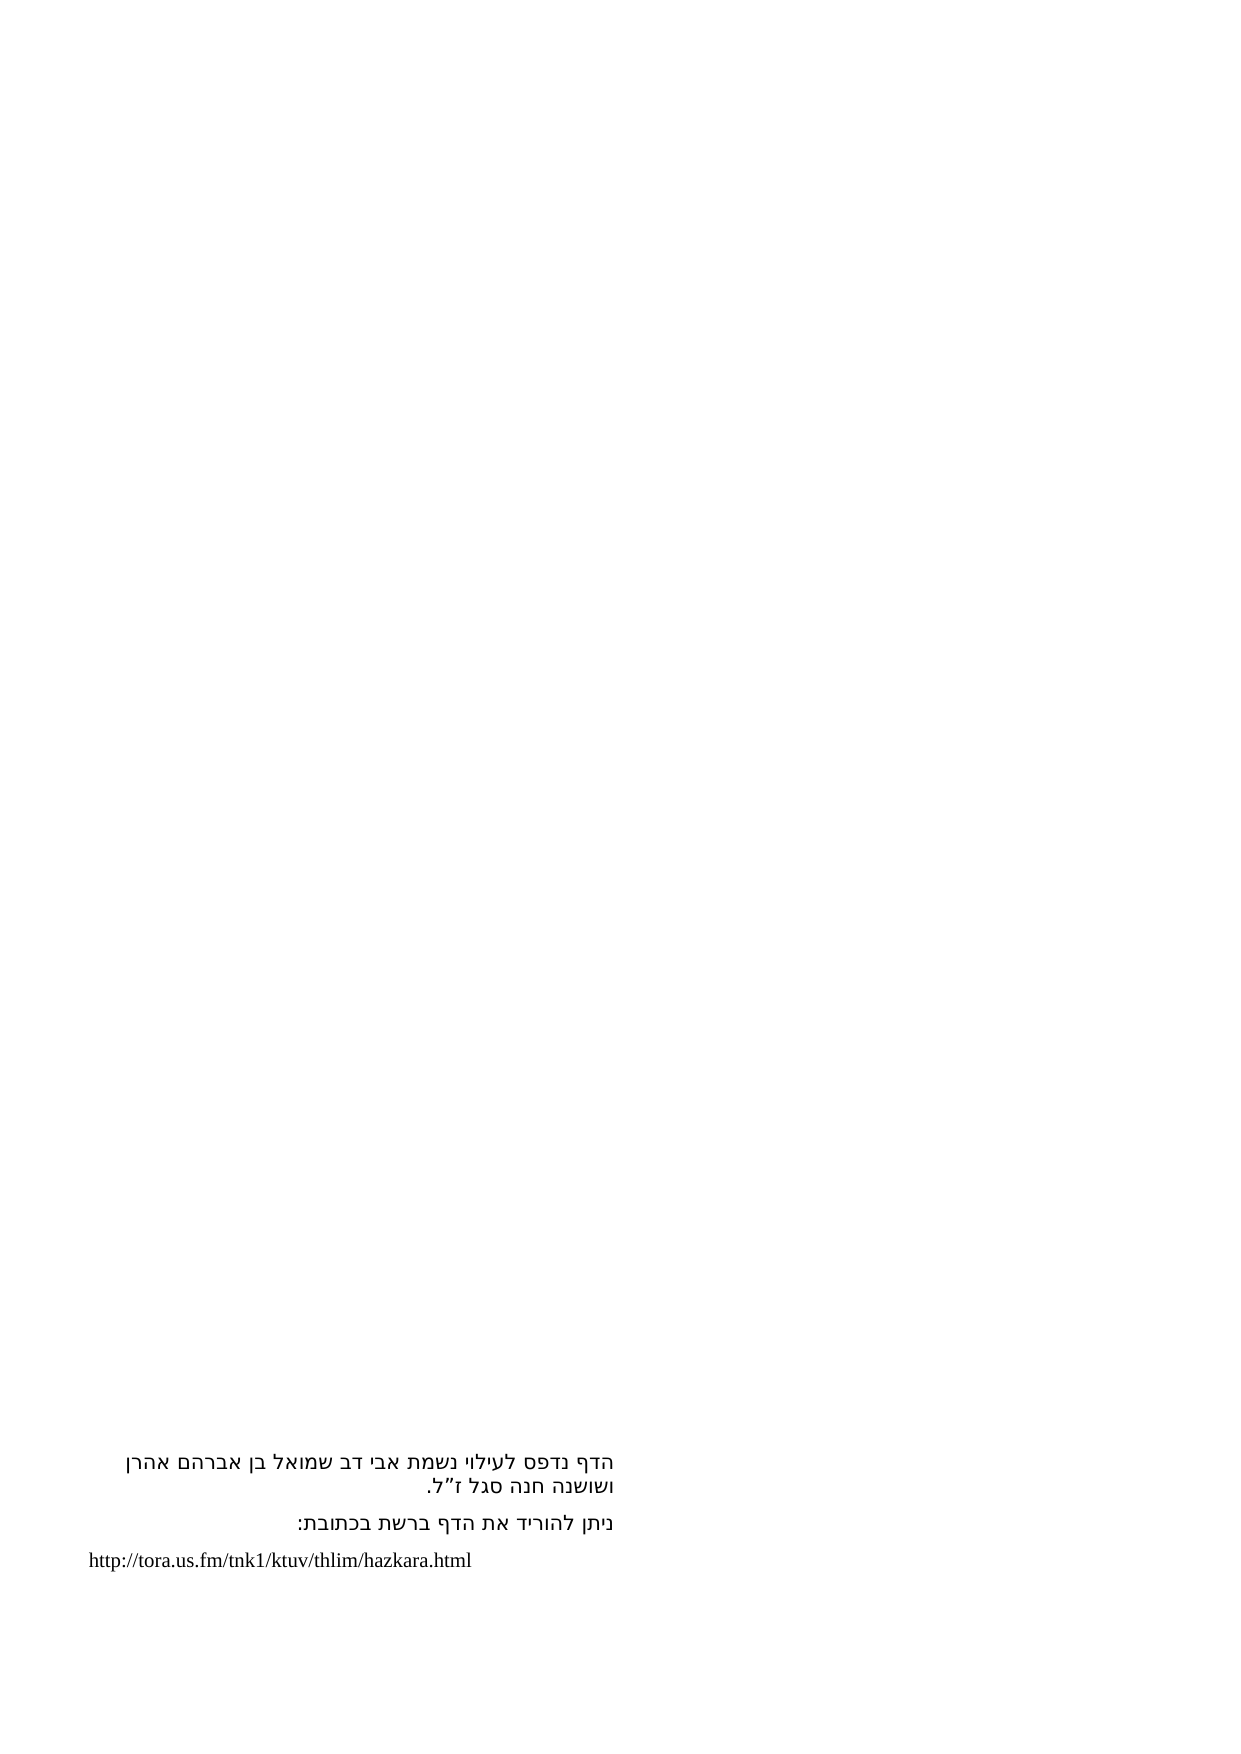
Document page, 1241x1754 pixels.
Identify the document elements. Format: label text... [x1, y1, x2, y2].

text הדף נדפס לעילוי נשמת אבי דב שמואל בן אברהם אהרן ושושנה חנה סגל ז”ל. [88, 1450, 614, 1498]
text http://tora.us.fm/tnk1/ktuv/thlim/hazkara.html [88, 1548, 614, 1572]
text ניתן להוריד את הדף ברשת בכתובת: [88, 1511, 614, 1535]
